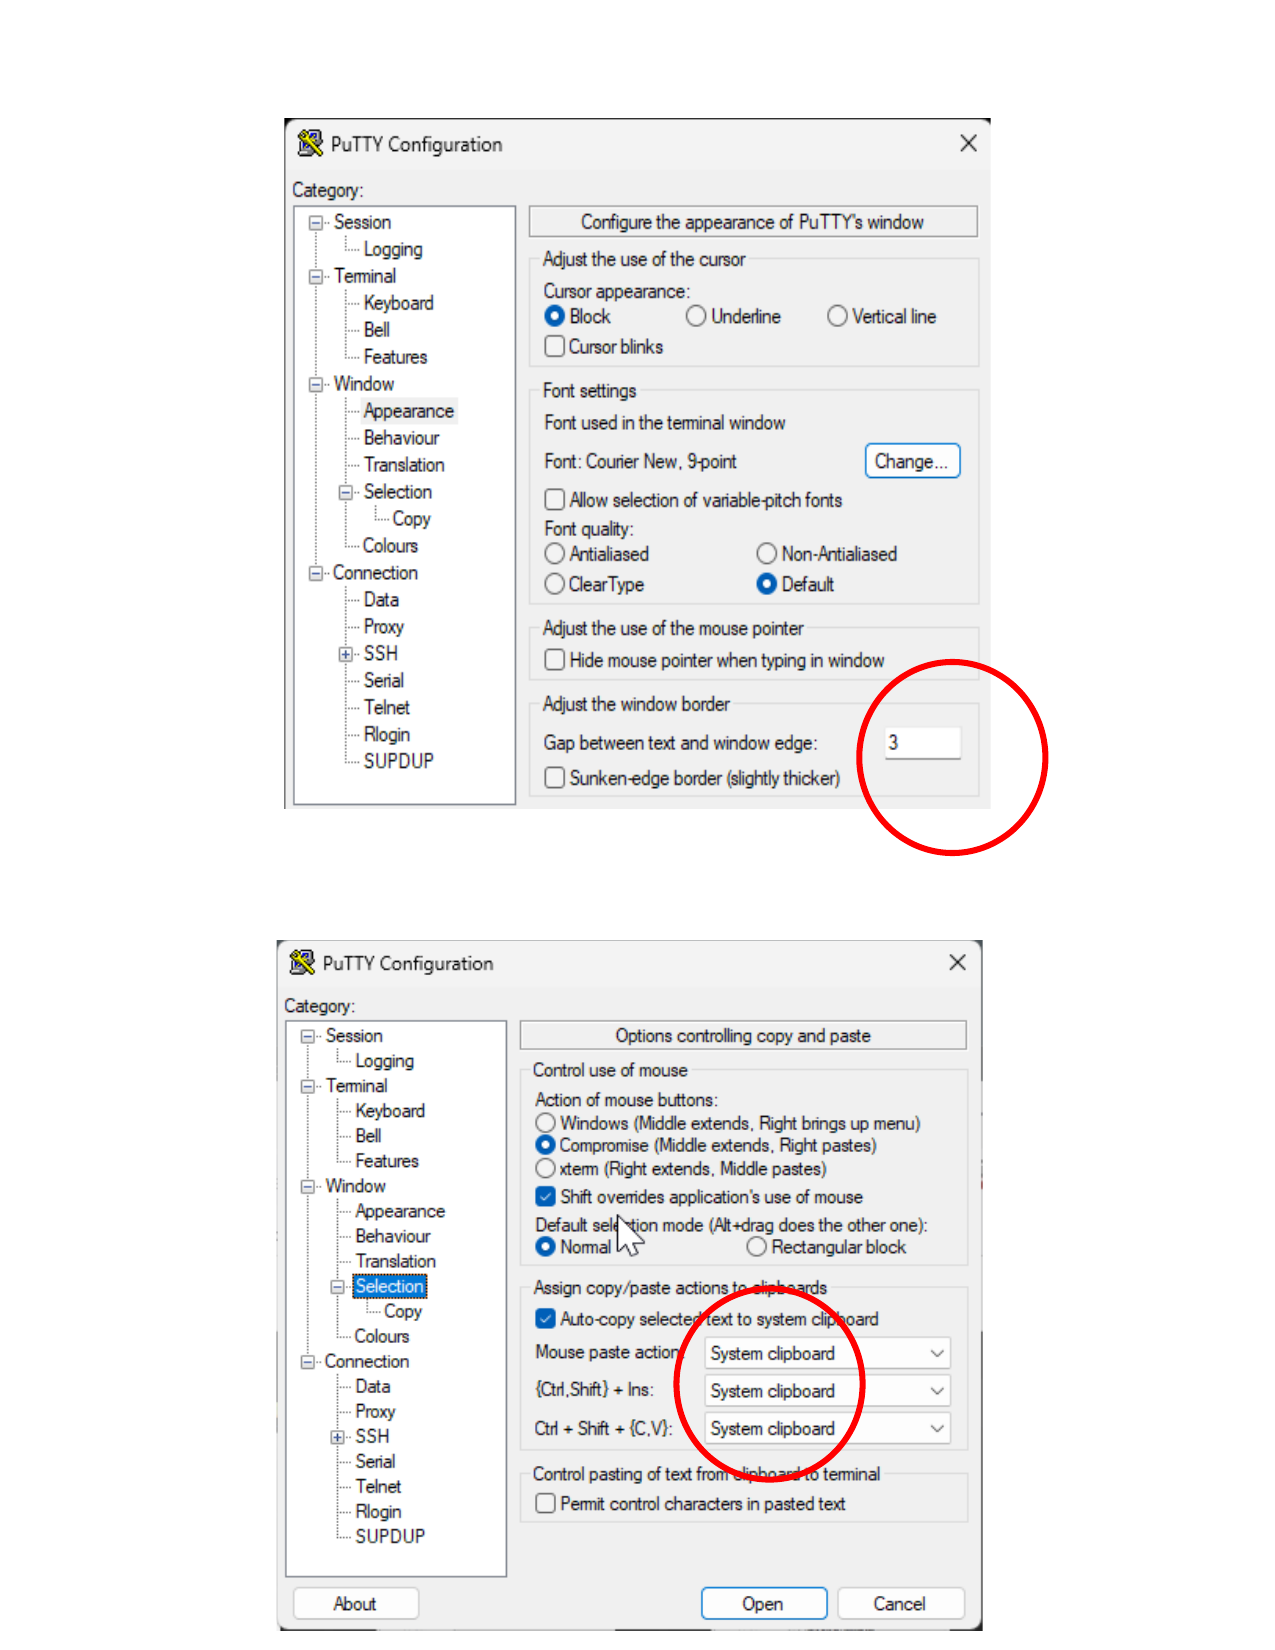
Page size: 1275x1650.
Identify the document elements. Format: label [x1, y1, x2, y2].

picture [863, 666, 991, 809]
picture [276, 940, 983, 1631]
picture [284, 118, 991, 809]
